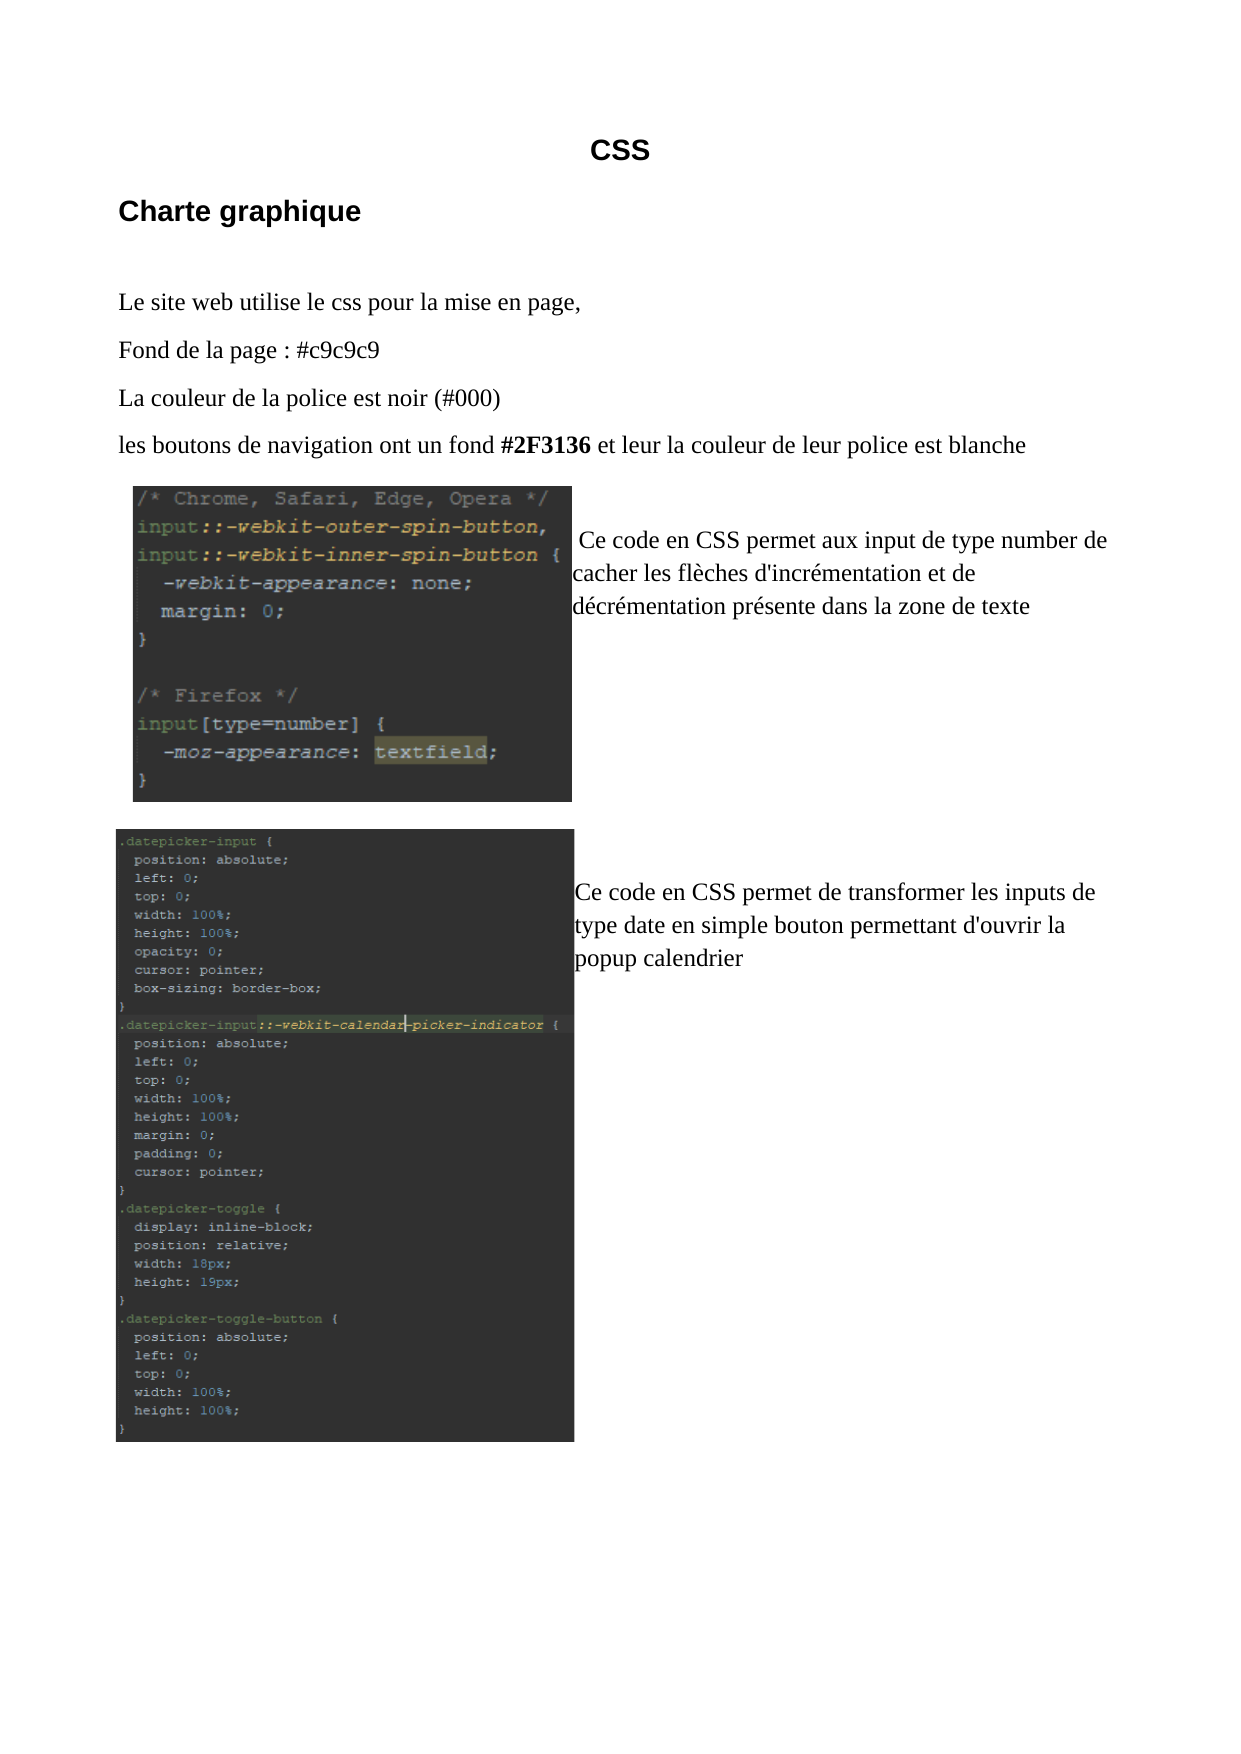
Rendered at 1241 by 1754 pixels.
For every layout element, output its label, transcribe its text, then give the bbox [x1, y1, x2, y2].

text les boutons de navigation ont un fond #2F3136 et leur la couleur de leur police est blanche [118, 430, 1122, 459]
text Fond de la page : #c9c9c9 [118, 335, 1122, 364]
text La couleur de la police est noir (#000) [118, 383, 1122, 411]
subtitle Charte graphique [118, 193, 1122, 227]
text Ce code en CSS permet de transformer les inputs de type date en simple bouton permettant d'ouvrir la popup calendrier [575, 877, 1122, 972]
picture [132, 486, 572, 802]
subtitle CSS [118, 133, 1122, 166]
text Ce code en CSS permet aux input de type number de cacher les flèches d'incrémentation et de décrémentation présente dans la zone de texte [572, 525, 1122, 620]
text Le site web utilise le css pour la mise en page, [118, 287, 1122, 316]
picture [115, 829, 575, 1442]
